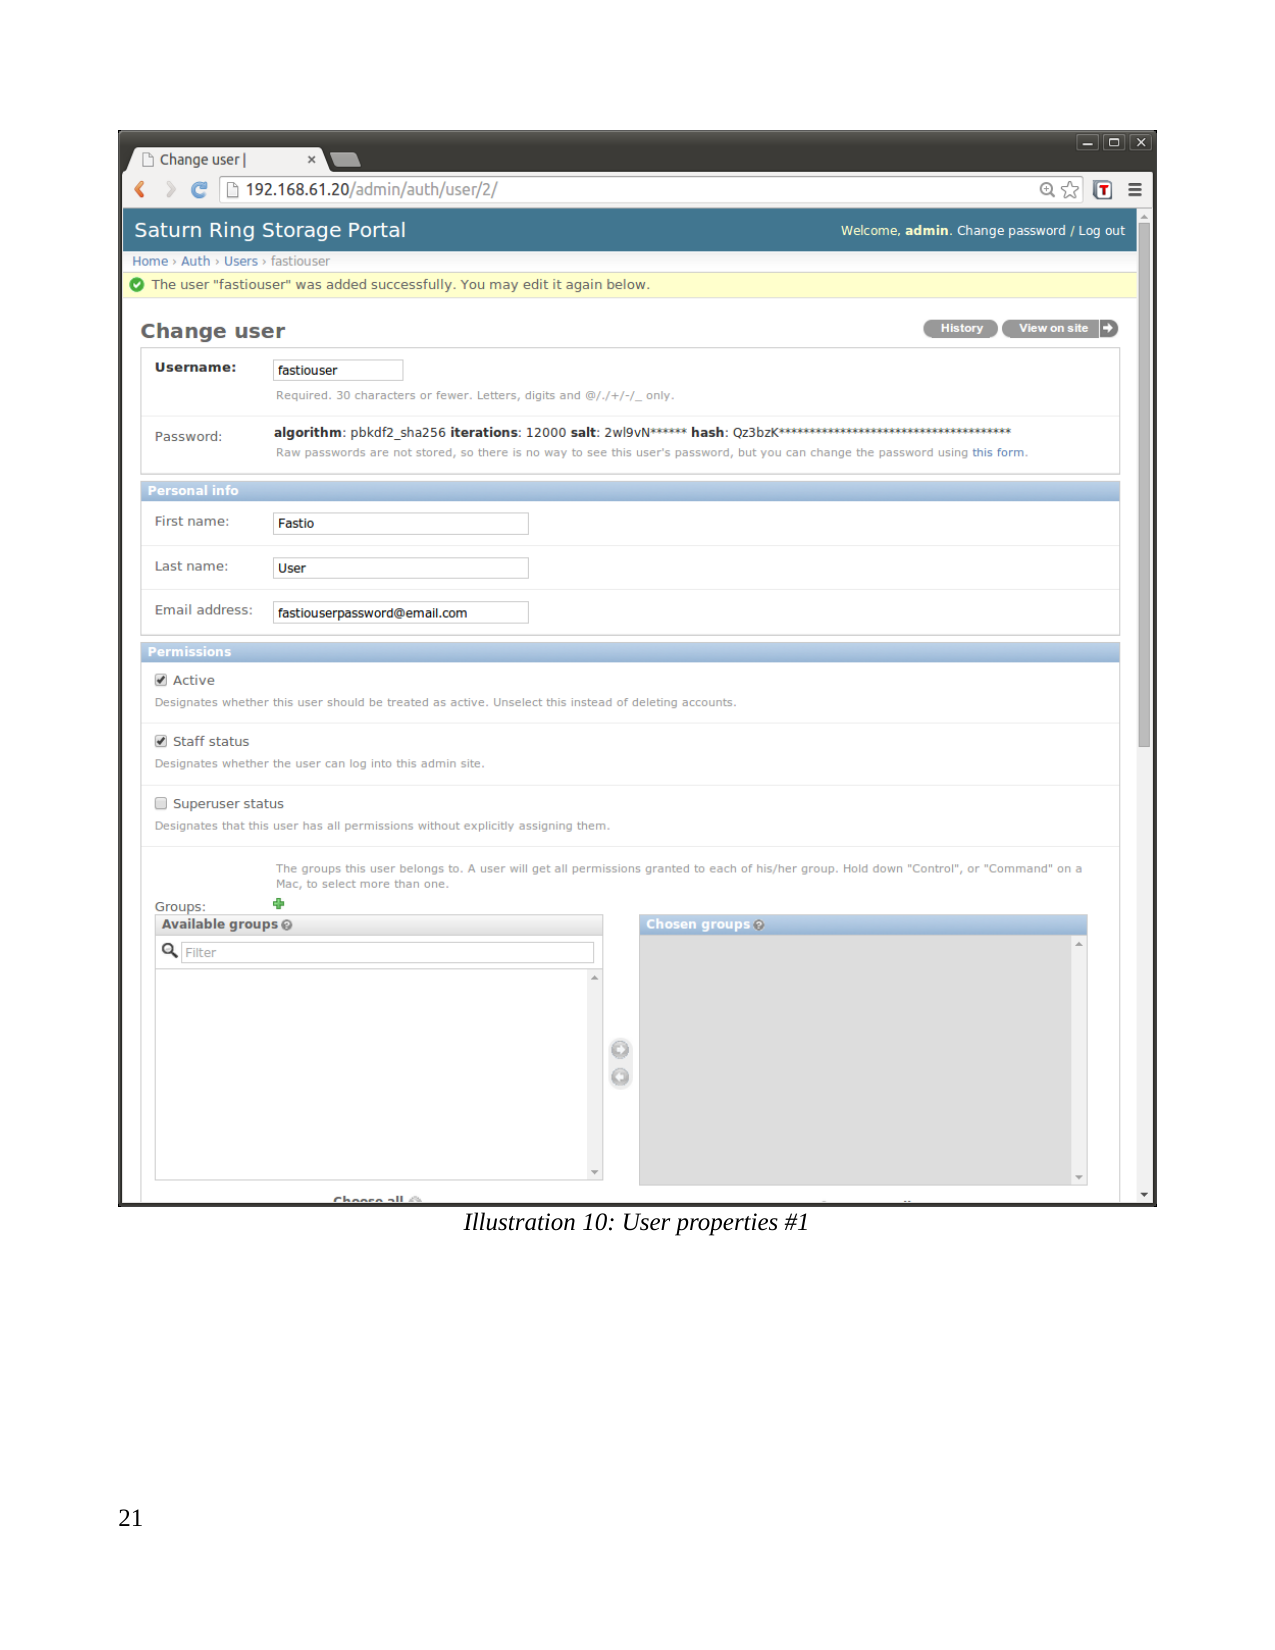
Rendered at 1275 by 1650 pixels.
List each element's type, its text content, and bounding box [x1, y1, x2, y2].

picture [118, 130, 1157, 1207]
text Illustration 10: User properties #1 [118, 1207, 1157, 1236]
